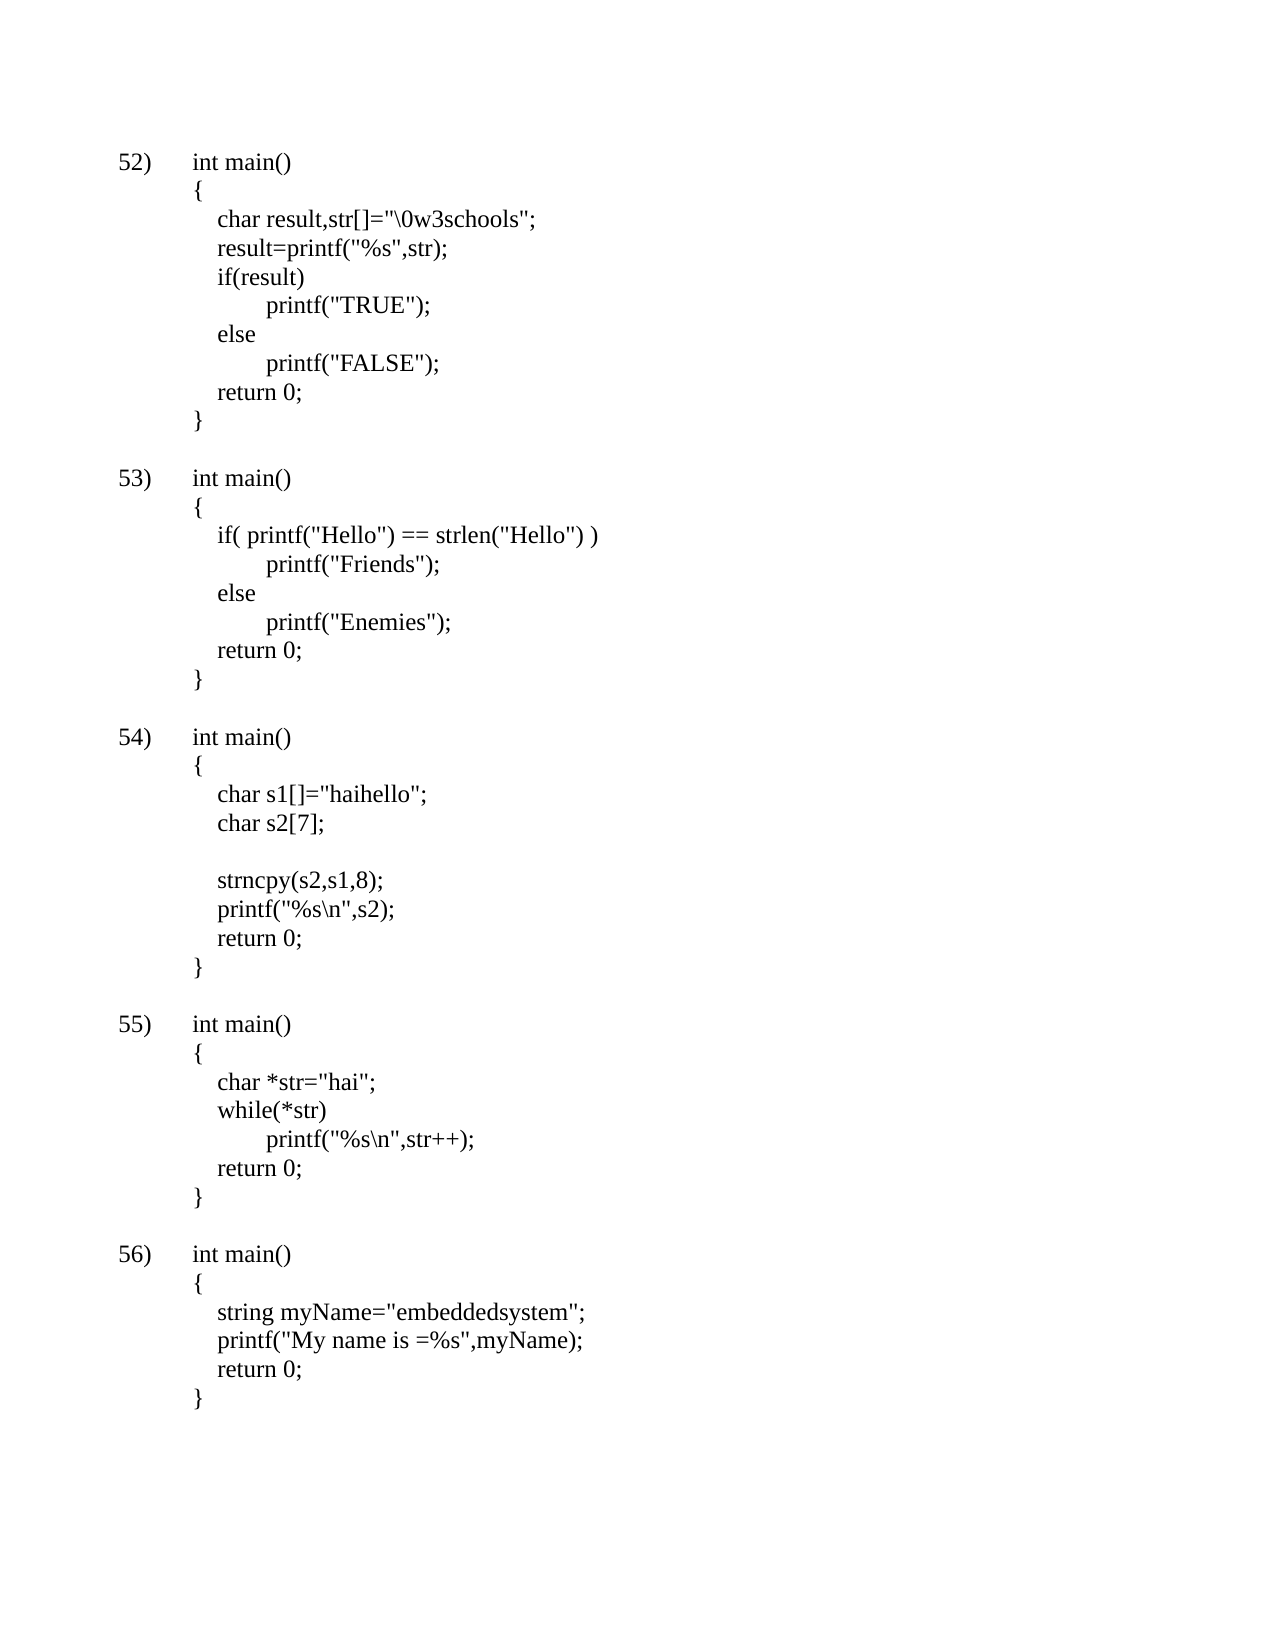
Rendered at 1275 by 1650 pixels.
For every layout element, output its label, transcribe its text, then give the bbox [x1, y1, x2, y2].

text printf("Friends"); [118, 549, 1157, 578]
text char *str="hai"; [118, 1067, 1157, 1096]
text } [118, 1182, 1157, 1211]
text return 0; [118, 923, 1157, 952]
text printf("Enemies"); [118, 607, 1157, 636]
text if( printf("Hello") == strlen("Hello") ) [118, 521, 1157, 549]
text 53) int main() [118, 463, 1157, 492]
text 55) int main() [118, 1009, 1157, 1038]
text return 0; [118, 377, 1157, 406]
text printf("FALSE"); [118, 348, 1157, 377]
text return 0; [118, 1153, 1157, 1182]
text printf("%s\n",str++); [118, 1124, 1157, 1153]
text { [118, 1038, 1157, 1067]
text } [118, 664, 1157, 693]
text return 0; [118, 636, 1157, 664]
text } [118, 406, 1157, 434]
text printf("TRUE"); [118, 291, 1157, 319]
text return 0; [118, 1354, 1157, 1383]
text { [118, 751, 1157, 779]
text while(*str) [118, 1096, 1157, 1124]
text strncpy(s2,s1,8); [118, 866, 1157, 894]
text printf("My name is =%s",myName); [118, 1326, 1157, 1354]
text { [118, 492, 1157, 521]
text { [118, 1268, 1157, 1297]
text char s1[]="haihello"; [118, 779, 1157, 808]
text if(result) [118, 262, 1157, 291]
text printf("%s\n",s2); [118, 894, 1157, 923]
text char s2[7]; [118, 808, 1157, 837]
text char result,str[]="\0w3schools"; [118, 204, 1157, 233]
text result=printf("%s",str); [118, 233, 1157, 262]
text } [118, 952, 1157, 981]
text else [118, 319, 1157, 348]
text string myName="embeddedsystem"; [118, 1297, 1157, 1326]
text 56) int main() [118, 1239, 1157, 1268]
text 52) int main() [118, 147, 1157, 176]
text else [118, 578, 1157, 607]
text } [118, 1383, 1157, 1412]
text { [118, 176, 1157, 204]
text 54) int main() [118, 722, 1157, 751]
